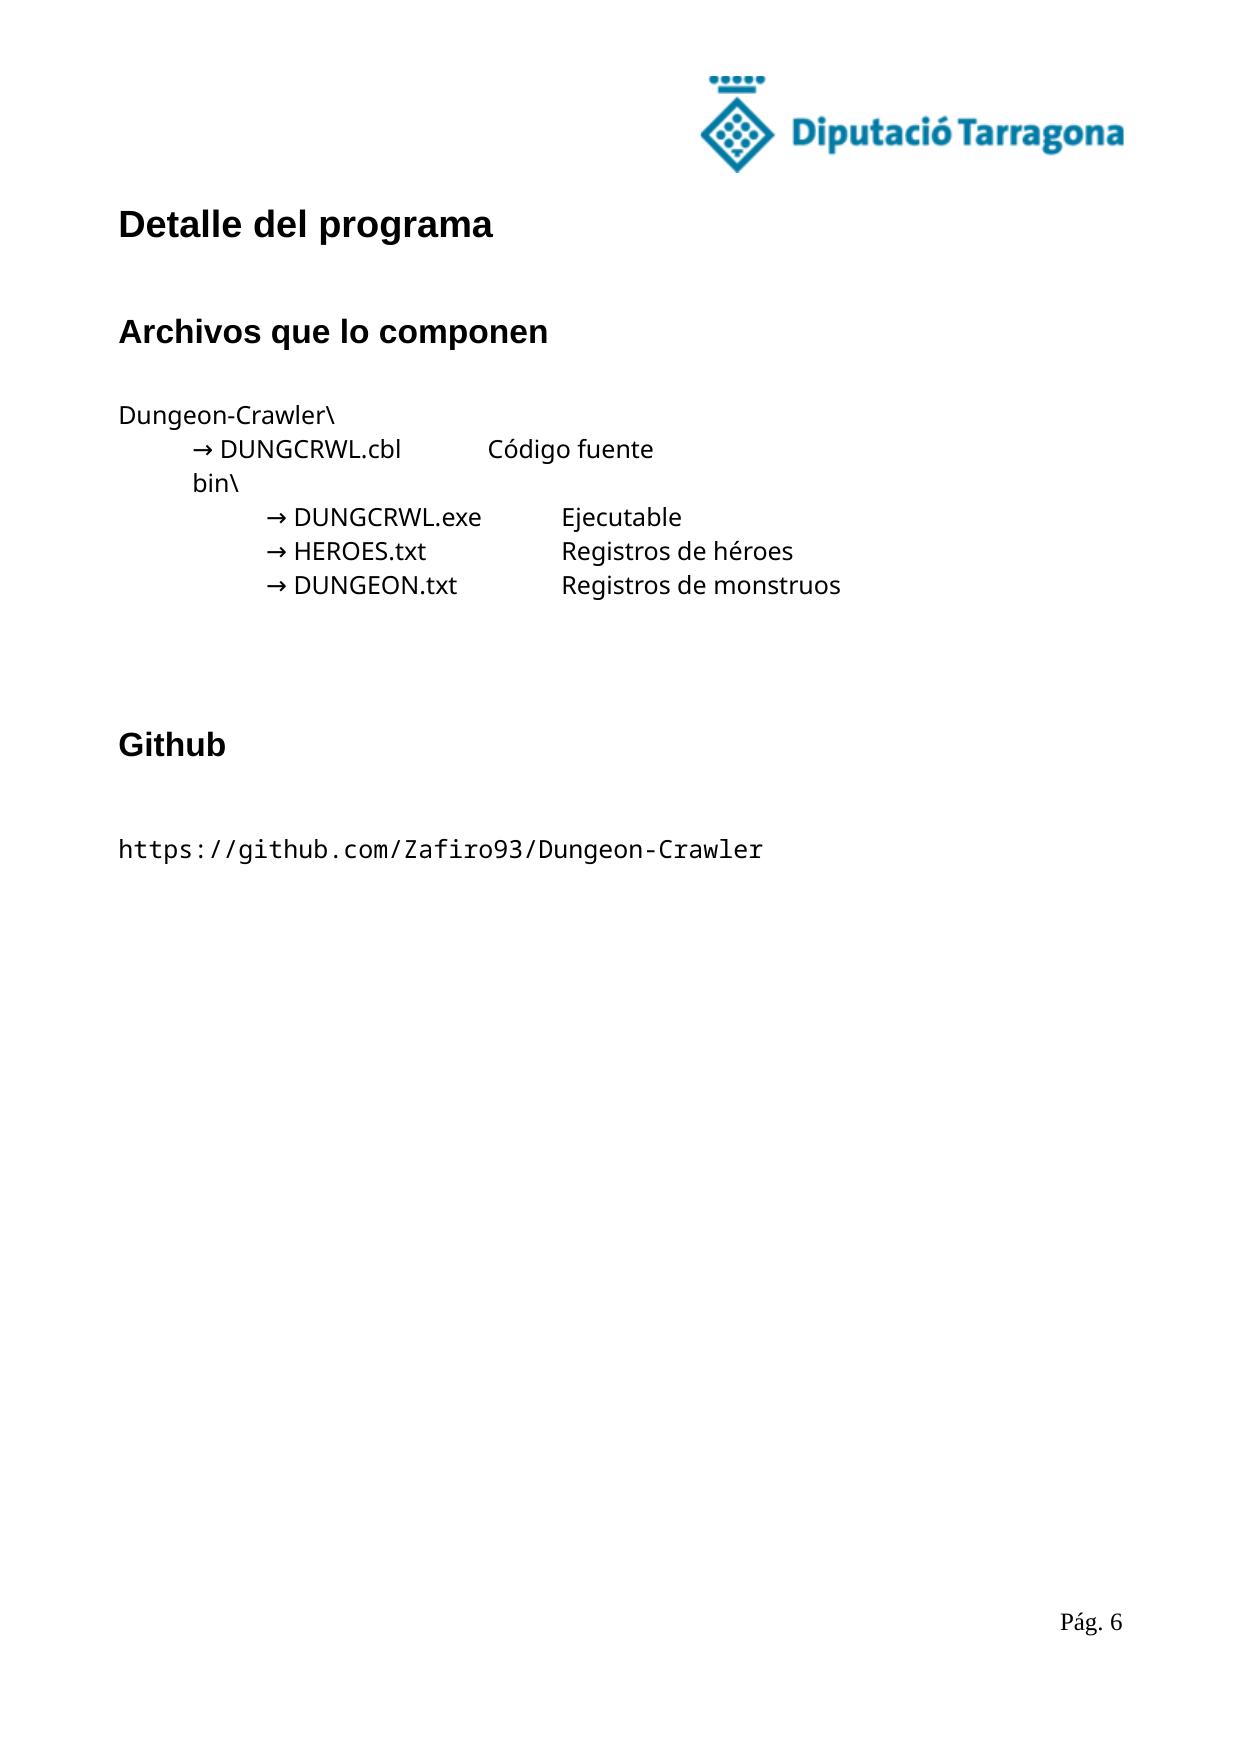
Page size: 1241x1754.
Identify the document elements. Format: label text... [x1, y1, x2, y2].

picture [700, 76, 1124, 173]
text Dungeon-Crawler\ [118, 398, 1122, 432]
subtitle Archivos que lo componen [118, 312, 1122, 351]
text → DUNGEON.txt Registros de monstruos [118, 568, 1122, 602]
text bin\ [118, 466, 1122, 500]
text → HEROES.txt Registros de héroes [118, 534, 1122, 568]
text → DUNGCRWL.exe Ejecutable [118, 500, 1122, 534]
subtitle Detalle del programa [118, 201, 1122, 245]
text → DUNGCRWL.cbl Código fuente [118, 432, 1122, 466]
subtitle Github [118, 725, 1122, 764]
text https://github.com/Zafiro93/Dungeon-Crawler [118, 832, 1122, 866]
